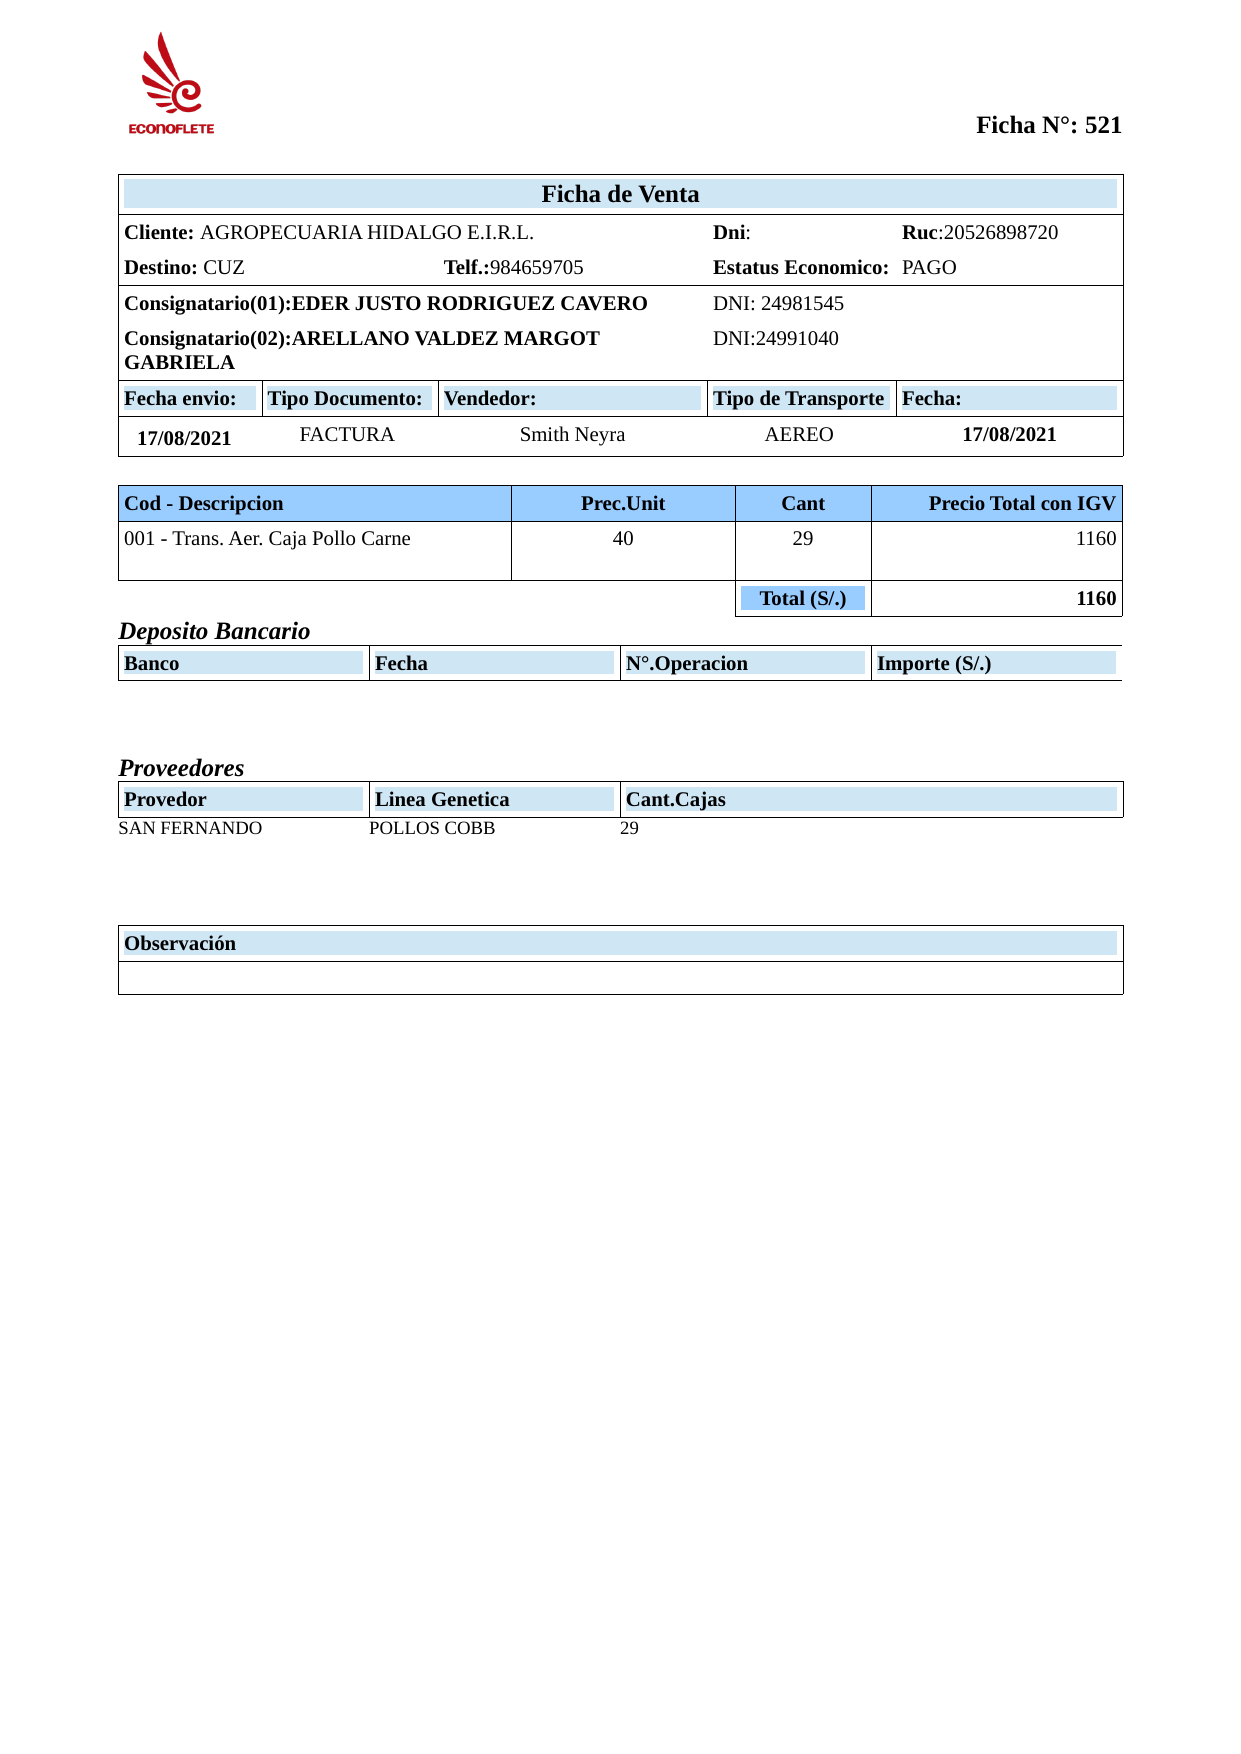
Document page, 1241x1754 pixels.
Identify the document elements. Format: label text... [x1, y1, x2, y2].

table_header Linea Genetica [370, 782, 620, 817]
table_cell 1160 [872, 581, 1122, 616]
table_cell [118, 581, 511, 616]
table_cell Ruc:20526898720 [896, 215, 1123, 249]
table_cell Tipo de Transporte [708, 381, 896, 416]
table_cell Telf.:984659705 [438, 249, 707, 285]
table_cell Dni: [707, 215, 896, 249]
table_cell [620, 705, 871, 728]
table_cell [369, 681, 620, 704]
table_header Ficha de Venta [119, 175, 1123, 214]
table_cell PAGO [896, 249, 1123, 285]
table_cell [871, 705, 1122, 728]
table_cell SAN FERNANDO [118, 818, 369, 839]
table_cell Consignatario(01):EDER JUSTO RODRIGUEZ CAVERO [119, 286, 707, 321]
table_cell Cliente: AGROPECUARIA HIDALGO E.I.R.L. [119, 215, 707, 249]
table_cell 29 [736, 522, 871, 580]
table_cell [369, 882, 620, 903]
table_cell Estatus Economico: [707, 249, 896, 285]
table_header Banco [119, 646, 369, 680]
table_header Cant.Cajas [621, 782, 1123, 817]
table_cell [119, 962, 1123, 994]
table_cell [118, 705, 369, 728]
picture [118, 31, 225, 134]
table_cell [620, 903, 1123, 925]
table_cell [118, 839, 369, 860]
table_cell Smith Neyra [438, 417, 707, 456]
table_cell DNI: 24981545 [707, 286, 1123, 321]
table_cell [620, 860, 1123, 882]
table_header Prec.Unit [512, 486, 735, 521]
text Proveedores [118, 753, 1122, 781]
table_cell [118, 860, 369, 882]
table_cell [369, 903, 620, 925]
table_header Fecha [370, 646, 620, 680]
table_cell [118, 882, 369, 903]
table_cell Fecha: [897, 381, 1123, 416]
table_cell [369, 705, 620, 728]
table_cell Fecha envio: [119, 381, 262, 416]
table_cell [118, 729, 369, 753]
table_cell 17/08/2021 [119, 417, 262, 456]
table_cell 1160 [872, 522, 1122, 580]
table_header Provedor [119, 782, 369, 817]
table_cell 001 - Trans. Aer. Caja Pollo Carne [119, 522, 511, 580]
table_cell [369, 860, 620, 882]
table_cell [620, 681, 871, 704]
table_cell [620, 729, 871, 753]
table_cell [118, 681, 369, 704]
table_cell 40 [512, 522, 735, 580]
table_cell [369, 839, 620, 860]
table_cell [871, 729, 1122, 753]
table_cell Destino: CUZ [119, 249, 438, 285]
table_header Precio Total con IGV [872, 486, 1122, 521]
table_header Cant [736, 486, 871, 521]
table_cell [620, 882, 1123, 903]
table_cell 17/08/2021 [896, 417, 1123, 456]
table_cell [511, 581, 735, 616]
table_header Observación [119, 926, 1123, 961]
table_cell [620, 839, 1123, 860]
table_cell AEREO [707, 417, 896, 456]
table_cell Total (S/.) [736, 581, 871, 616]
table_cell FACTURA [262, 417, 438, 456]
table_cell POLLOS COBB [369, 818, 620, 839]
text Deposito Bancario [118, 616, 1122, 645]
table_cell [118, 903, 369, 925]
table_header Importe (S/.) [872, 646, 1122, 680]
table_cell Consignatario(02):ARELLANO VALDEZ MARGOT GABRIELA [119, 321, 707, 380]
table_cell [369, 729, 620, 753]
table_cell 29 [620, 818, 1123, 839]
table_header N°.Operacion [621, 646, 871, 680]
table_cell Tipo Documento: [263, 381, 438, 416]
table_cell [871, 681, 1122, 704]
table_cell DNI:24991040 [707, 321, 1123, 380]
table_cell Vendedor: [439, 381, 707, 416]
table_header Cod - Descripcion [119, 486, 511, 521]
